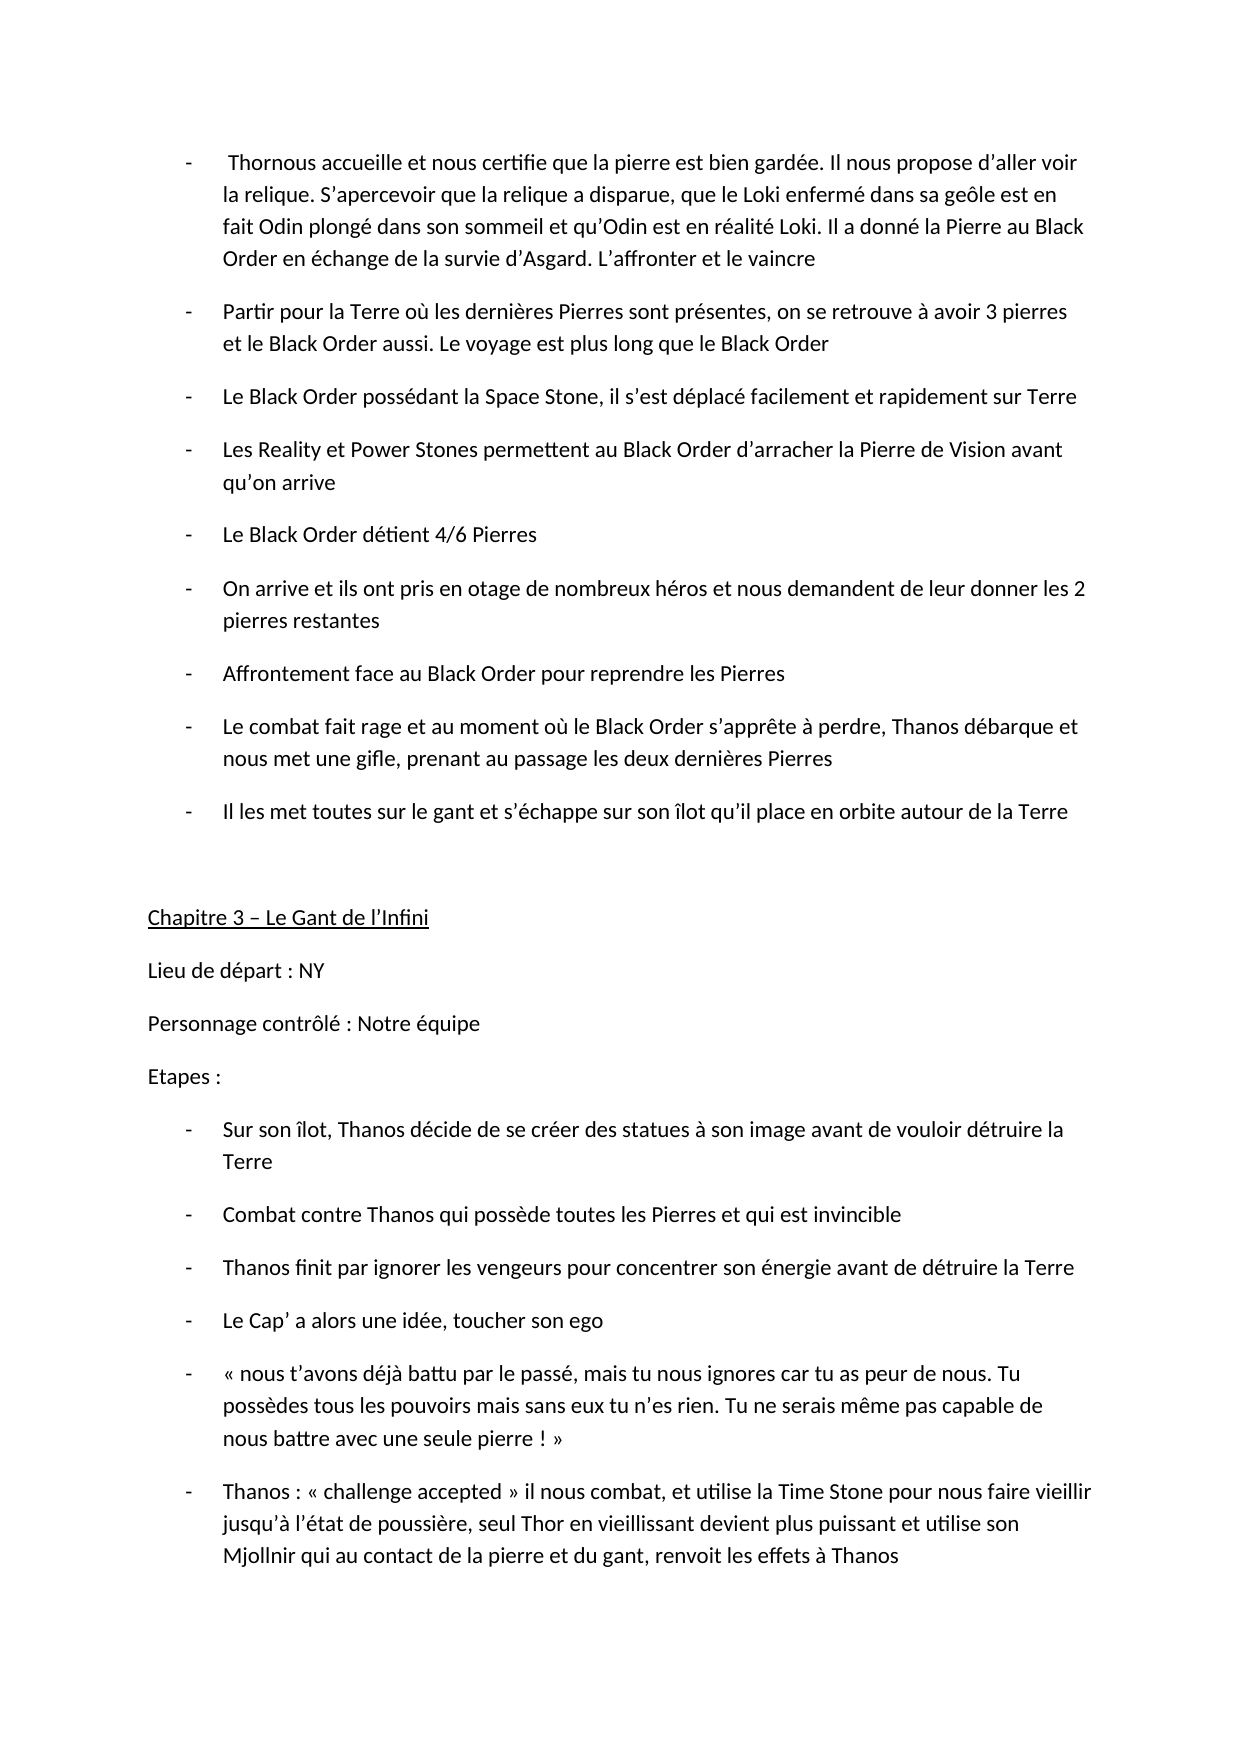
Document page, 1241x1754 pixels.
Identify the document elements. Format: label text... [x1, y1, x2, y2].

list Il les met toutes sur le gant et s’échappe sur son îlot qu’il place en orbite autour de la Terre [185, 797, 1093, 825]
list Le Cap’ a alors une idée, toucher son ego [185, 1306, 1093, 1334]
list Sur son îlot, Thanos décide de se créer des statues à son image avant de vouloir détruire la Terre [185, 1115, 1093, 1175]
list Les Reality et Power Stones permettent au Black Order d’arracher la Pierre de Vision avant qu’on arrive [185, 435, 1093, 496]
list « nous t’avons déjà battu par le passé, mais tu nous ignores car tu as peur de nous. Tu possèdes tous les pouvoirs mais sans eux tu n’es rien. Tu ne serais même pas capable de nous battre avec une seule pierre ! » [185, 1359, 1093, 1452]
list Affrontement face au Black Order pour reprendre les Pierres [185, 659, 1093, 687]
list Partir pour la Terre où les dernières Pierres sont présentes, on se retrouve à avoir 3 pierres et le Black Order aussi. Le voyage est plus long que le Black Order [185, 297, 1093, 357]
text Etapes : [148, 1062, 1093, 1090]
text Chapitre 3 – Le Gant de l’Infini [148, 903, 1093, 931]
list Thornous accueille et nous certifie que la pierre est bien gardée. Il nous propose d’aller voir la relique. S’apercevoir que la relique a disparue, que le Loki enfermé dans sa geôle est en fait Odin plongé dans son sommeil et qu’Odin est en réalité Loki. Il a donné la Pierre au Black Order en échange de la survie d’Asgard. L’affronter et le vaincre [185, 148, 1093, 272]
list Thanos finit par ignorer les vengeurs pour concentrer son énergie avant de détruire la Terre [185, 1253, 1093, 1281]
list Thanos : « challenge accepted » il nous combat, et utilise la Time Stone pour nous faire vieillir jusqu’à l’état de poussière, seul Thor en vieillissant devient plus puissant et utilise son Mjollnir qui au contact de la pierre et du gant, renvoit les effets à Thanos [185, 1477, 1093, 1569]
text Personnage contrôlé : Notre équipe [148, 1009, 1093, 1037]
text Lieu de départ : NY [148, 956, 1093, 984]
list On arrive et ils ont pris en otage de nombreux héros et nous demandent de leur donner les 2 pierres restantes [185, 574, 1093, 634]
list Le Black Order détient 4/6 Pierres [185, 521, 1093, 549]
list Le Black Order possédant la Space Stone, il s’est déplacé facilement et rapidement sur Terre [185, 382, 1093, 410]
list Le combat fait rage et au moment où le Black Order s’apprête à perdre, Thanos débarque et nous met une gifle, prenant au passage les deux dernières Pierres [185, 712, 1093, 772]
list Combat contre Thanos qui possède toutes les Pierres et qui est invincible [185, 1200, 1093, 1228]
